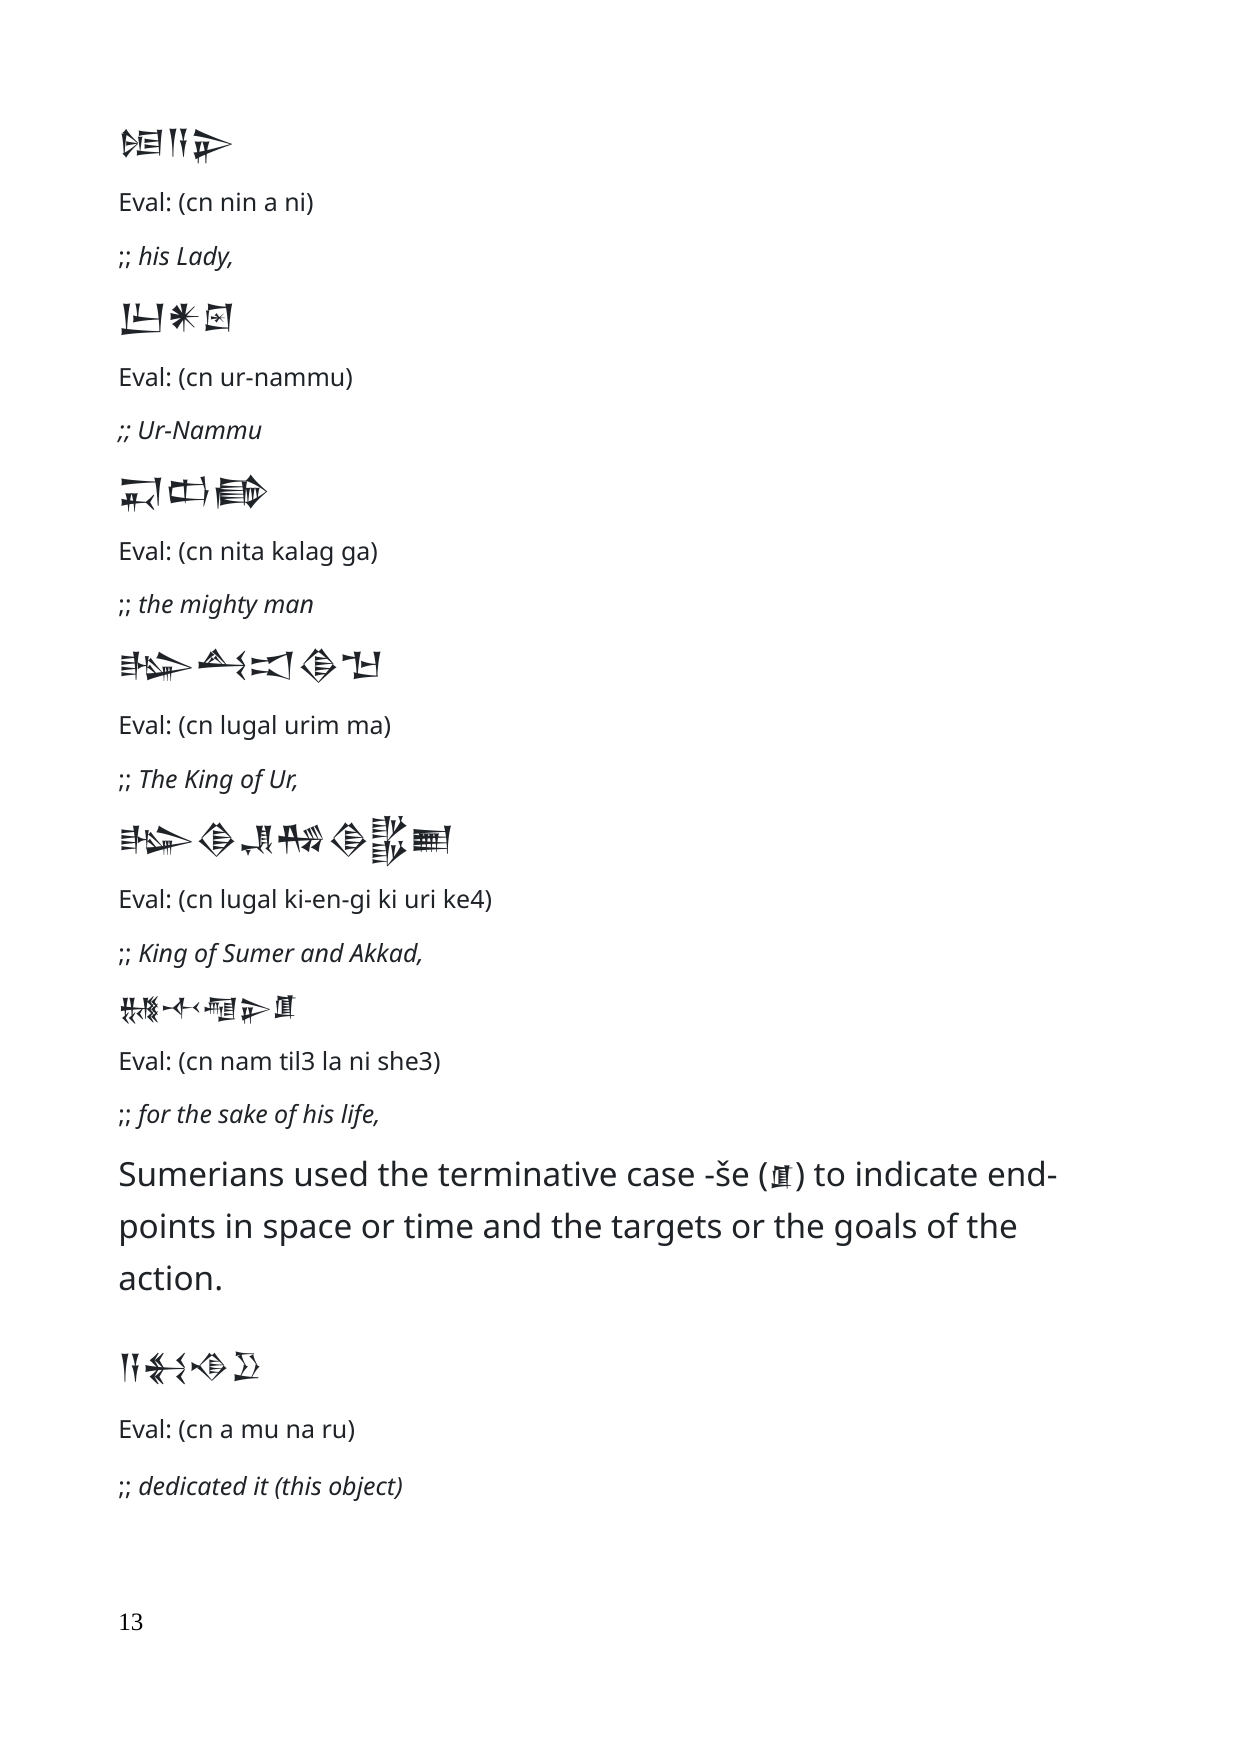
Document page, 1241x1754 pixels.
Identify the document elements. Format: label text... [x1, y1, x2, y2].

text 𒈗𒋀𒀊𒆠𒈠 [118, 641, 1122, 686]
text Sumerians used the terminative case -še (𒂠) to indicate end-points in space or time and the targets or the goals of the action. [118, 1151, 1122, 1301]
text ;; The King of Ur, [118, 761, 1122, 796]
text ;; dedicated it (this object) [118, 1469, 1122, 1503]
text 𒌨𒀭𒇉 [118, 292, 1122, 338]
text Eval: (cn nin a ni) [118, 185, 1122, 219]
text Eval: (cn lugal ki-en-gi ki uri ke4) [118, 882, 1122, 916]
text 𒍑𒆗𒂵 [118, 467, 1122, 512]
text 𒉆𒋾𒆷𒉌𒂠 [118, 989, 1122, 1023]
text Eval: (cn a mu na ru) [118, 1412, 1122, 1446]
text ;; his Lady, [118, 239, 1122, 273]
text ;; for the sake of his life, [118, 1097, 1122, 1131]
text 𒈗𒆠𒂗𒄀𒆠𒌵𒆤 [118, 815, 1122, 861]
text Eval: (cn nita kalag ga) [118, 533, 1122, 567]
text Eval: (cn ur-nammu) [118, 359, 1122, 393]
text 𒎏𒀀𒉌 [118, 118, 1122, 163]
text ;; King of Sumer and Akkad, [118, 936, 1122, 970]
subtitle 𒀀𒈬𒈾𒊒 [118, 1343, 1122, 1388]
text ;; Ur-Nammu [118, 413, 1122, 447]
text ;; the mighty man [118, 587, 1122, 621]
text Eval: (cn nam til3 la ni she3) [118, 1043, 1122, 1077]
text Eval: (cn lugal urim ma) [118, 708, 1122, 742]
